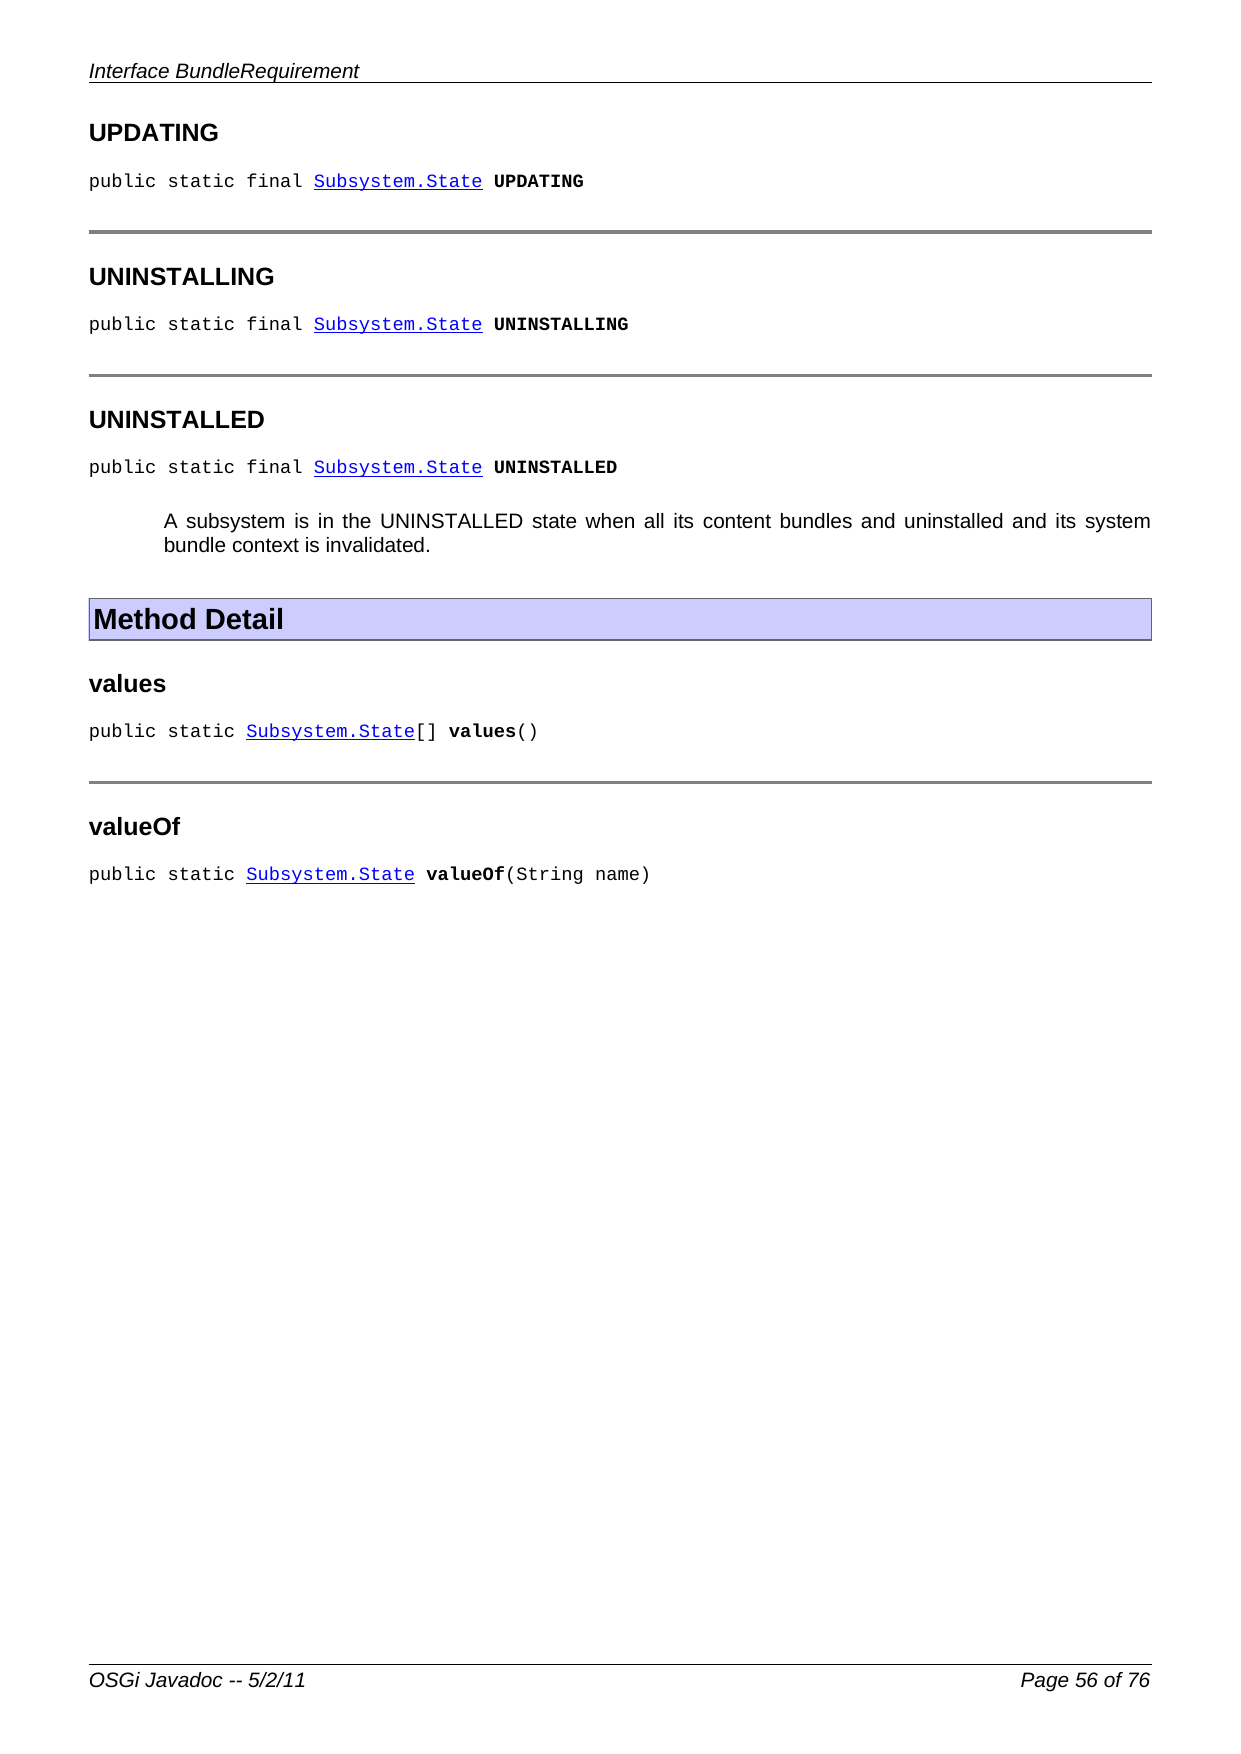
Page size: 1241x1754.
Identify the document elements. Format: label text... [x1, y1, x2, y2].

subtitle values [88, 669, 1152, 698]
text public static final Subsystem.State UNINSTALLING [88, 315, 1152, 336]
text public static final Subsystem.State UPDATING [88, 171, 1152, 193]
text public static final Subsystem.State UNINSTALLED [88, 458, 1152, 479]
subtitle UNINSTALLED [88, 405, 1152, 434]
text public static Subsystem.State valueOf(String name) [88, 865, 1152, 886]
subtitle Method Detail [90, 599, 1151, 639]
subtitle UNINSTALLING [88, 262, 1152, 291]
text public static Subsystem.State[] values() [88, 722, 1152, 743]
text A subsystem is in the UNINSTALLED state when all its content bundles and uninstalled and its system bundle context is invalidated. [163, 509, 1152, 557]
subtitle valueOf [88, 812, 1152, 841]
subtitle UPDATING [88, 118, 1152, 147]
